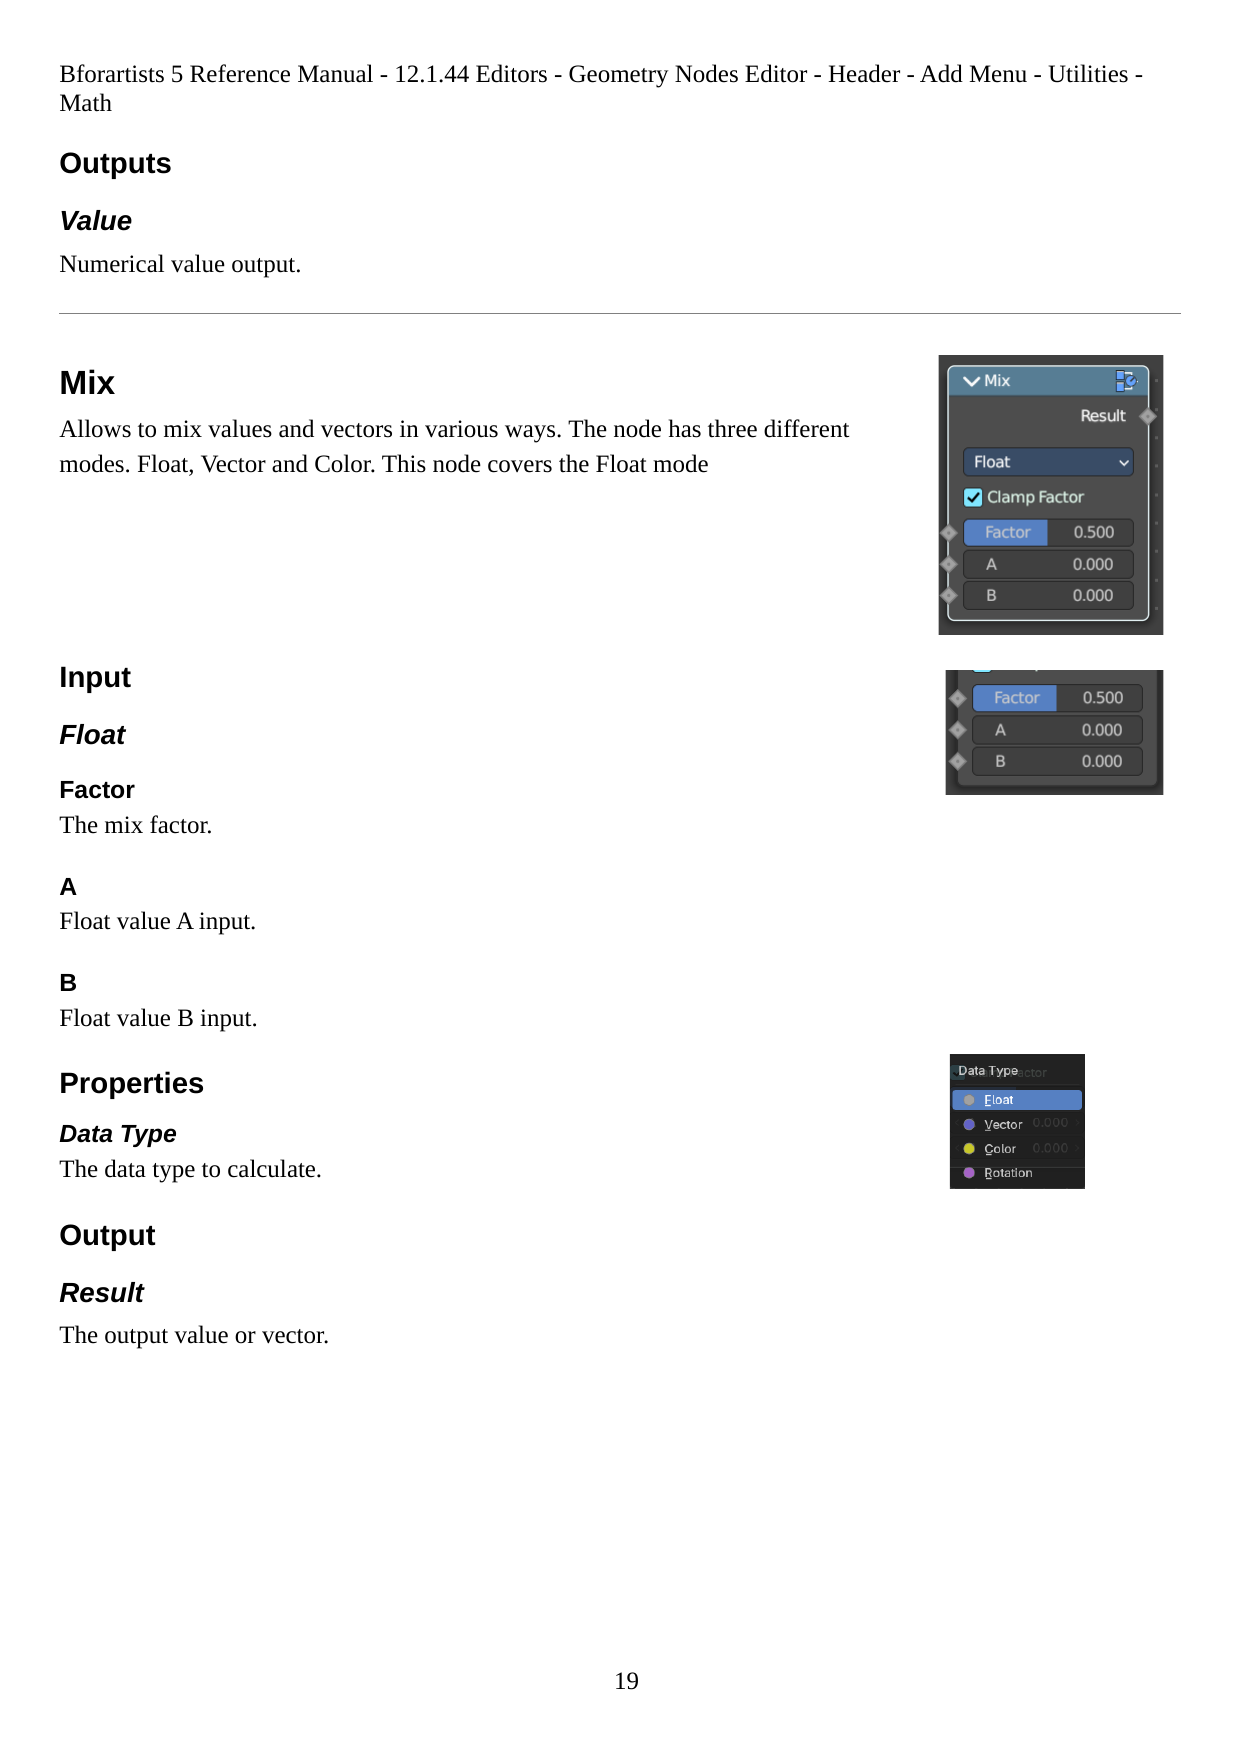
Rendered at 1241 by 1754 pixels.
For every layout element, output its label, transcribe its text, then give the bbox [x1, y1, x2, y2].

subtitle B [59, 968, 1181, 997]
subtitle [1085, 1119, 1181, 1147]
text The data type to calculate. [59, 1154, 949, 1182]
subtitle Mix [59, 363, 938, 402]
subtitle Factor [59, 775, 1181, 804]
text Float value B input. [59, 1003, 1181, 1032]
picture [945, 670, 1164, 795]
subtitle Input [59, 660, 1181, 693]
text Float value A input. [59, 906, 1181, 935]
subtitle Float [59, 718, 945, 750]
subtitle Properties [59, 1066, 949, 1100]
text [1085, 1154, 1181, 1182]
picture [938, 355, 1164, 635]
picture [949, 1054, 1085, 1189]
subtitle Output [59, 1217, 1181, 1251]
subtitle Outputs [59, 146, 1181, 180]
subtitle [1085, 1066, 1181, 1100]
subtitle Result [59, 1276, 1181, 1308]
subtitle [1164, 718, 1181, 750]
text The mix factor. [59, 810, 1181, 839]
subtitle A [59, 872, 1181, 900]
text Allows to mix values and vectors in various ways. The node has three different modes. Float, Vector and Color. This node covers the Float mode [59, 414, 938, 478]
subtitle Data Type [59, 1119, 949, 1147]
subtitle Value [59, 205, 1181, 237]
subtitle [1164, 363, 1181, 402]
text The output value or vector. [59, 1321, 1181, 1349]
text Numerical value output. [59, 249, 1181, 278]
